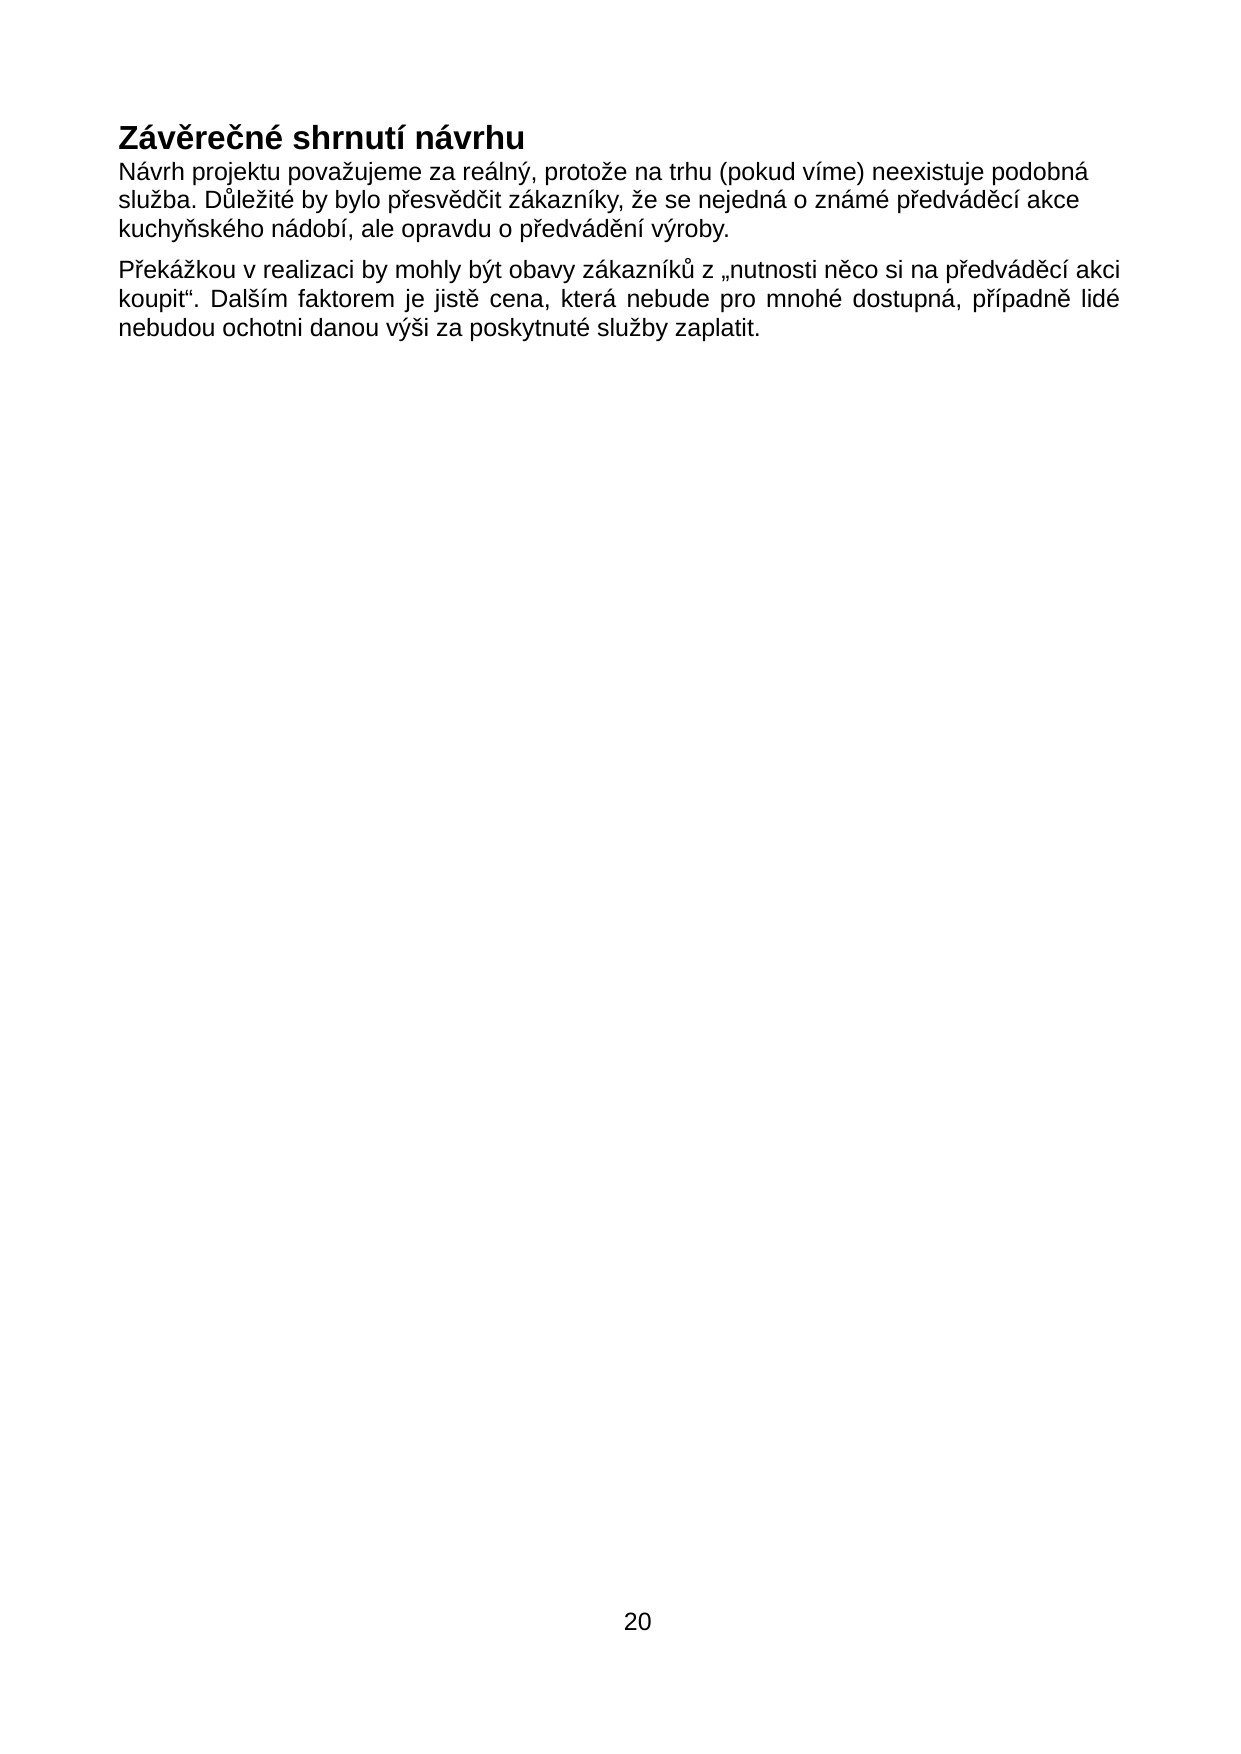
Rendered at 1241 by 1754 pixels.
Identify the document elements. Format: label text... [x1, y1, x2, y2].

text Překážkou v realizaci by mohly být obavy zákazníků z „nutnosti něco si na předváděcí akci koupit“. Dalším faktorem je jistě cena, která nebude pro mnohé dostupná, případně lidé nebudou ochotni danou výši za poskytnuté služby zaplatit. [118, 255, 1122, 342]
subtitle Závěrečné shrnutí návrhu [118, 118, 1122, 157]
text Návrh projektu považujeme za reálný, protože na trhu (pokud víme) neexistuje podobná služba. Důležité by bylo přesvědčit zákazníky, že se nejedná o známé předváděcí akce kuchyňského nádobí, ale opravdu o předvádění výroby. [118, 157, 1122, 243]
